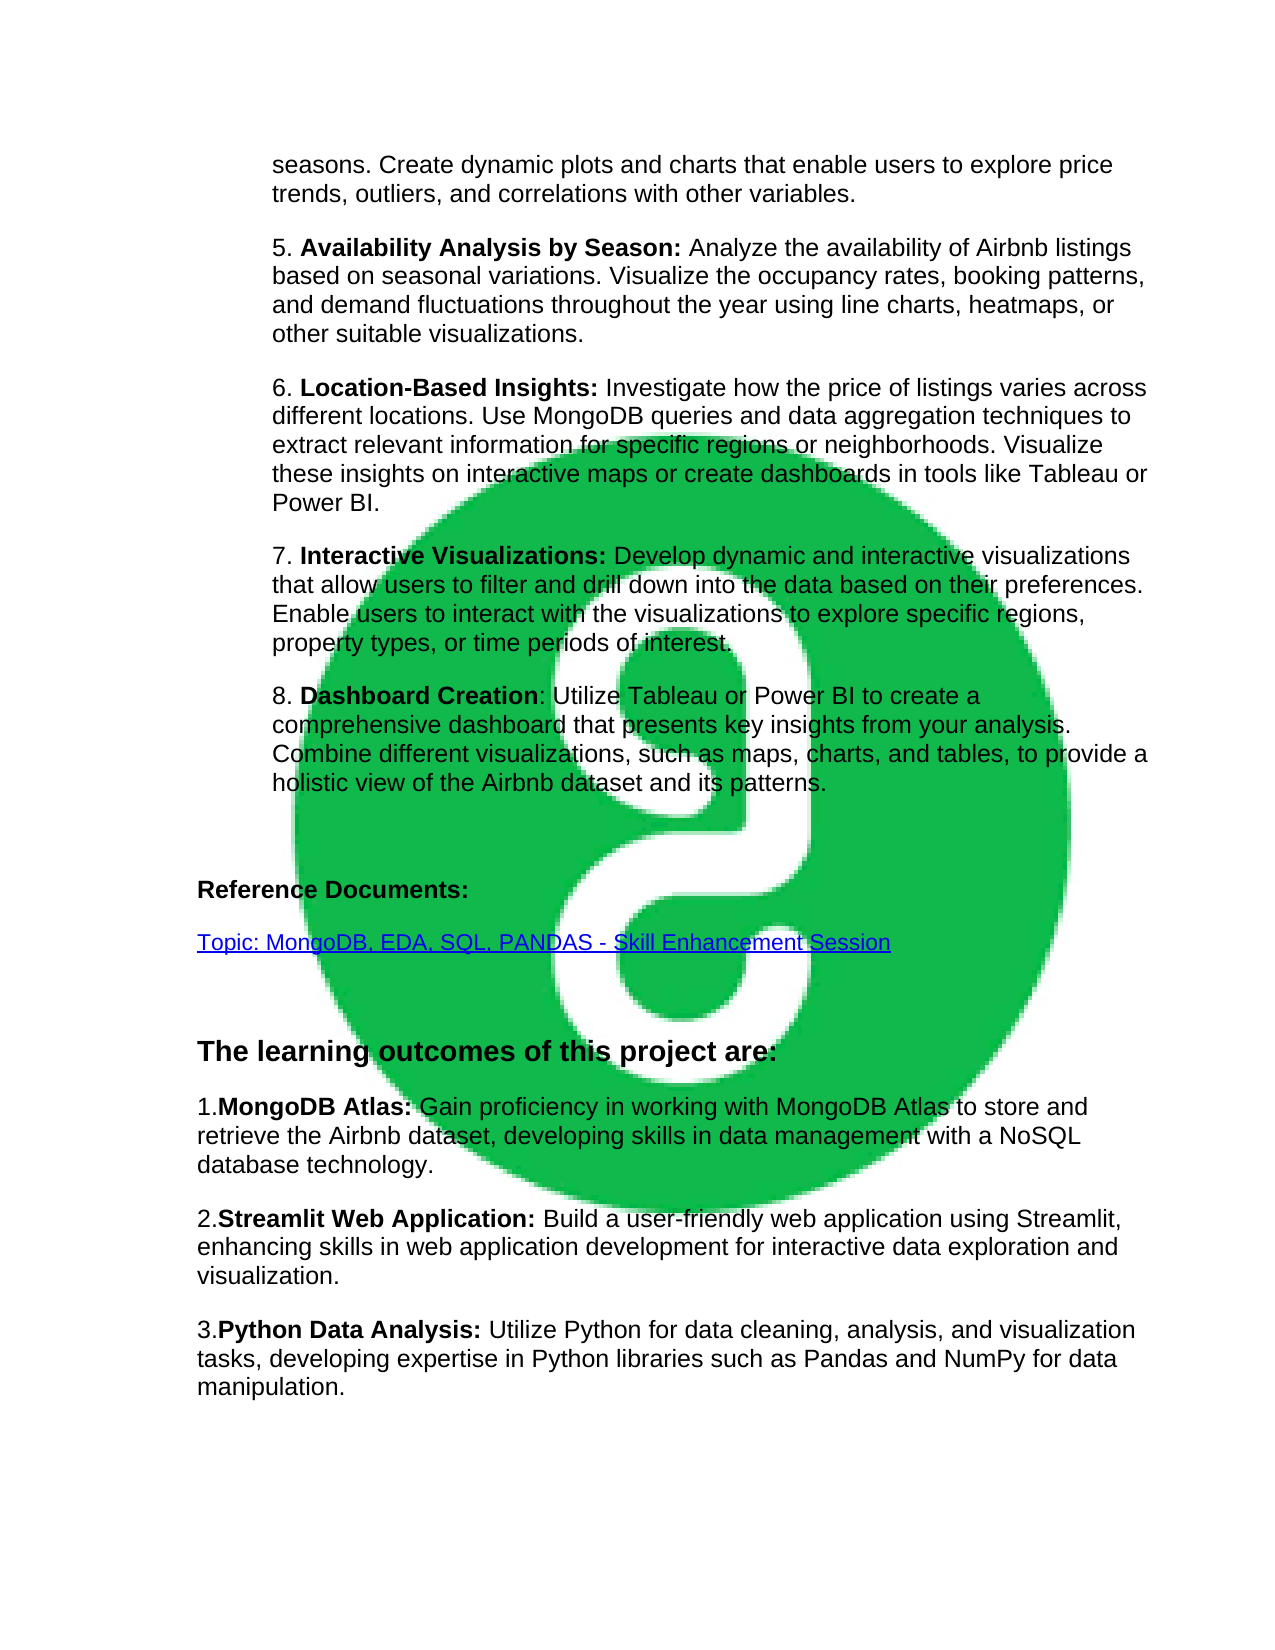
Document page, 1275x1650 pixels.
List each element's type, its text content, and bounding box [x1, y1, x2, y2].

text Topic: MongoDB, EDA, SQL, PANDAS - Skill Enhancement Session [197, 929, 1153, 955]
picture [187, 337, 1163, 1313]
text 2.Streamlit Web Application: Build a user-friendly web application using Streamlit, enhancing skills in web application development for interactive data exploration and visualization. [197, 1204, 1153, 1290]
text 7. Interactive Visualizations: Develop dynamic and interactive visualizations that allow users to filter and drill down into the data based on their preferences. Enable users to interact with the visualizations to explore specific regions, property types, or time periods of interest. [272, 541, 1153, 656]
text 6. Location-Based Insights: Investigate how the price of listings varies across different locations. Use MongoDB queries and data aggregation techniques to extract relevant information for specific regions or neighborhoods. Visualize these insights on interactive maps or create dashboards in tools like Tableau or Power BI. [272, 372, 1153, 516]
text 8. Dashboard Creation: Utilize Tableau or Power BI to create a comprehensive dashboard that presents key insights from your analysis. Combine different visualizations, such as maps, charts, and tables, to provide a holistic view of the Airbnb dataset and its patterns. [272, 681, 1153, 796]
text 1.MongoDB Atlas: Gain proficiency in working with MongoDB Atlas to store and retrieve the Airbnb dataset, developing skills in data management with a NoSQL database technology. [197, 1092, 1153, 1179]
text Reference Documents: [197, 875, 1153, 904]
text seasons. Create dynamic plots and charts that enable users to explore price trends, outliers, and correlations with other variables. [272, 150, 1153, 207]
text The learning outcomes of this project are: [197, 1034, 1153, 1067]
text 3.Python Data Analysis: Utilize Python for data cleaning, analysis, and visualization tasks, developing expertise in Python libraries such as Pandas and NumPy for data manipulation. [197, 1315, 1153, 1401]
text 5. Availability Analysis by Season: Analyze the availability of Airbnb listings based on seasonal variations. Visualize the occupancy rates, booking patterns, and demand fluctuations throughout the year using line charts, heatmaps, or other suitable visualizations. [272, 232, 1153, 347]
